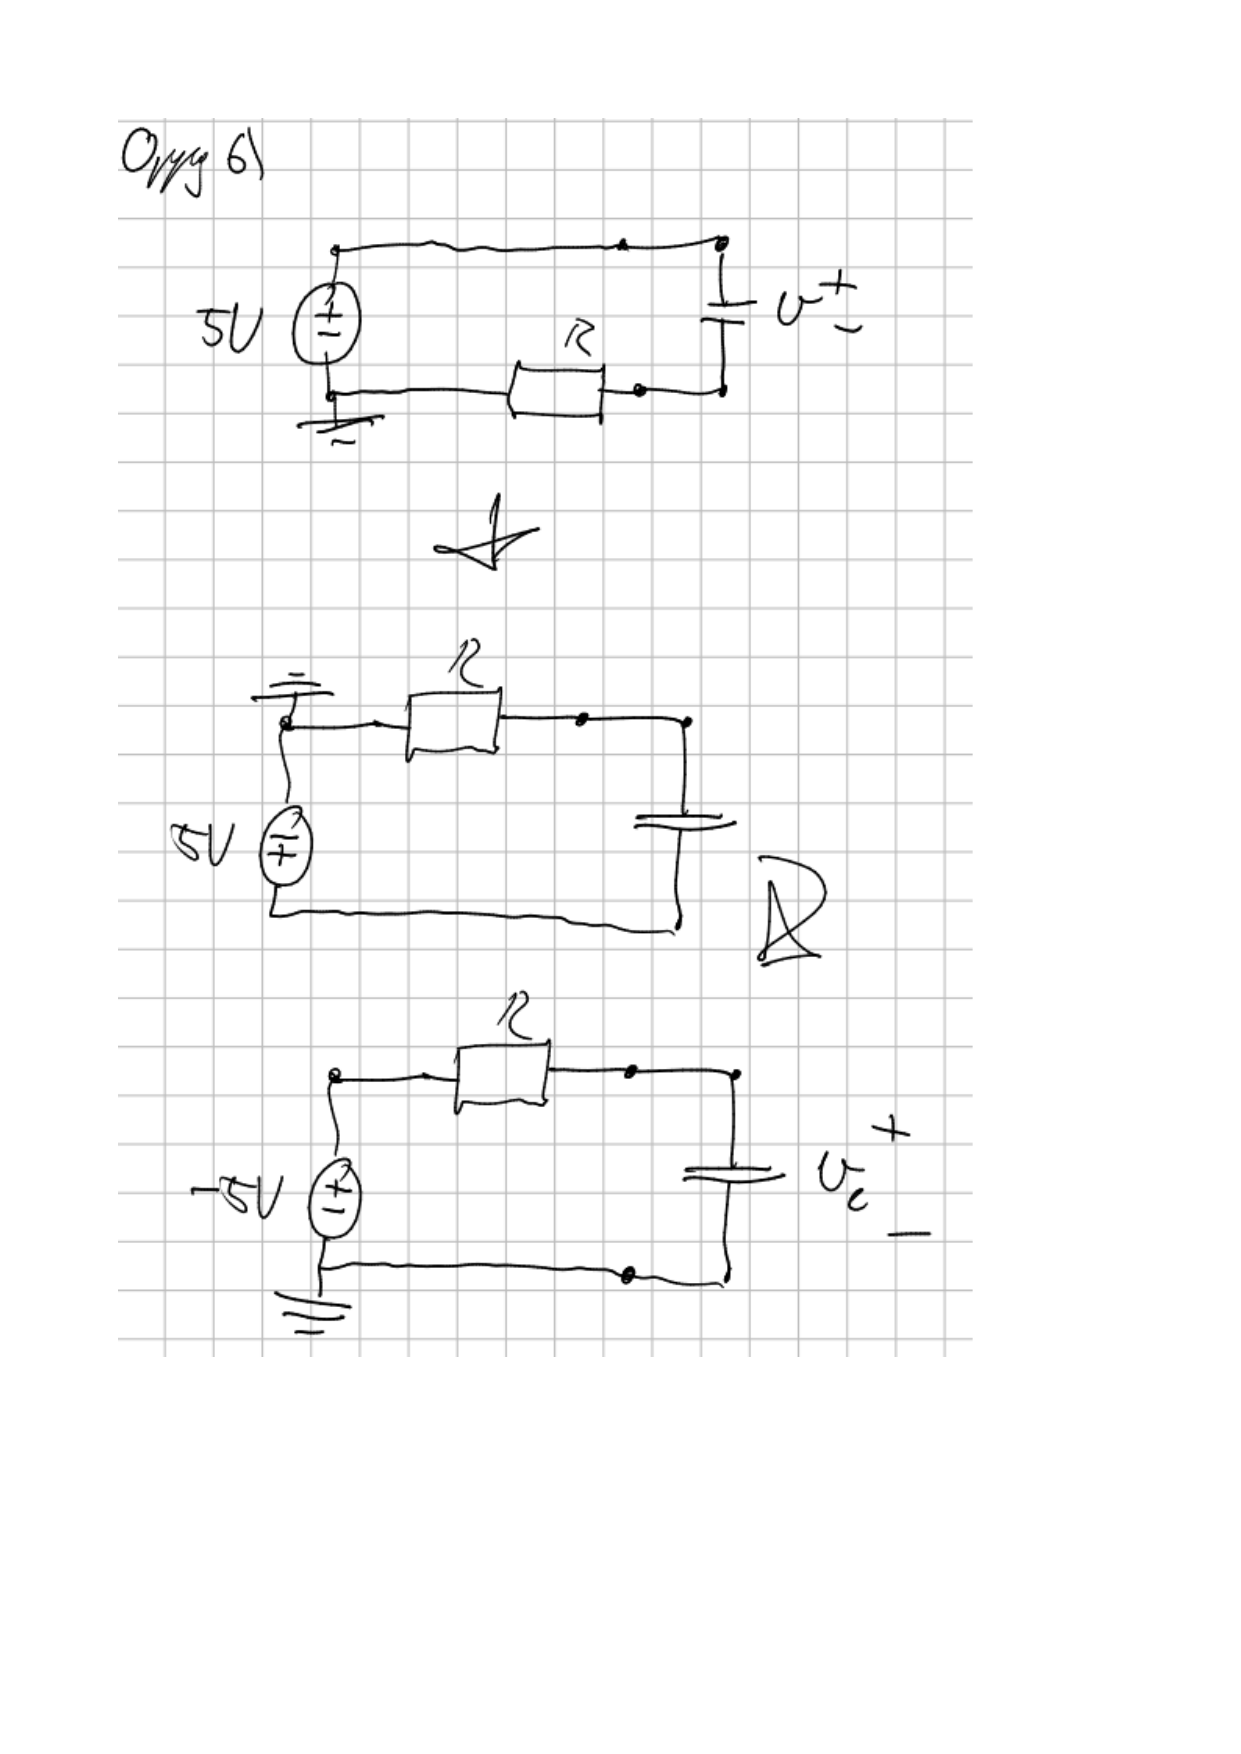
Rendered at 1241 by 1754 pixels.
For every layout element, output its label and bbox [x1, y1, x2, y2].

picture [118, 118, 973, 1357]
